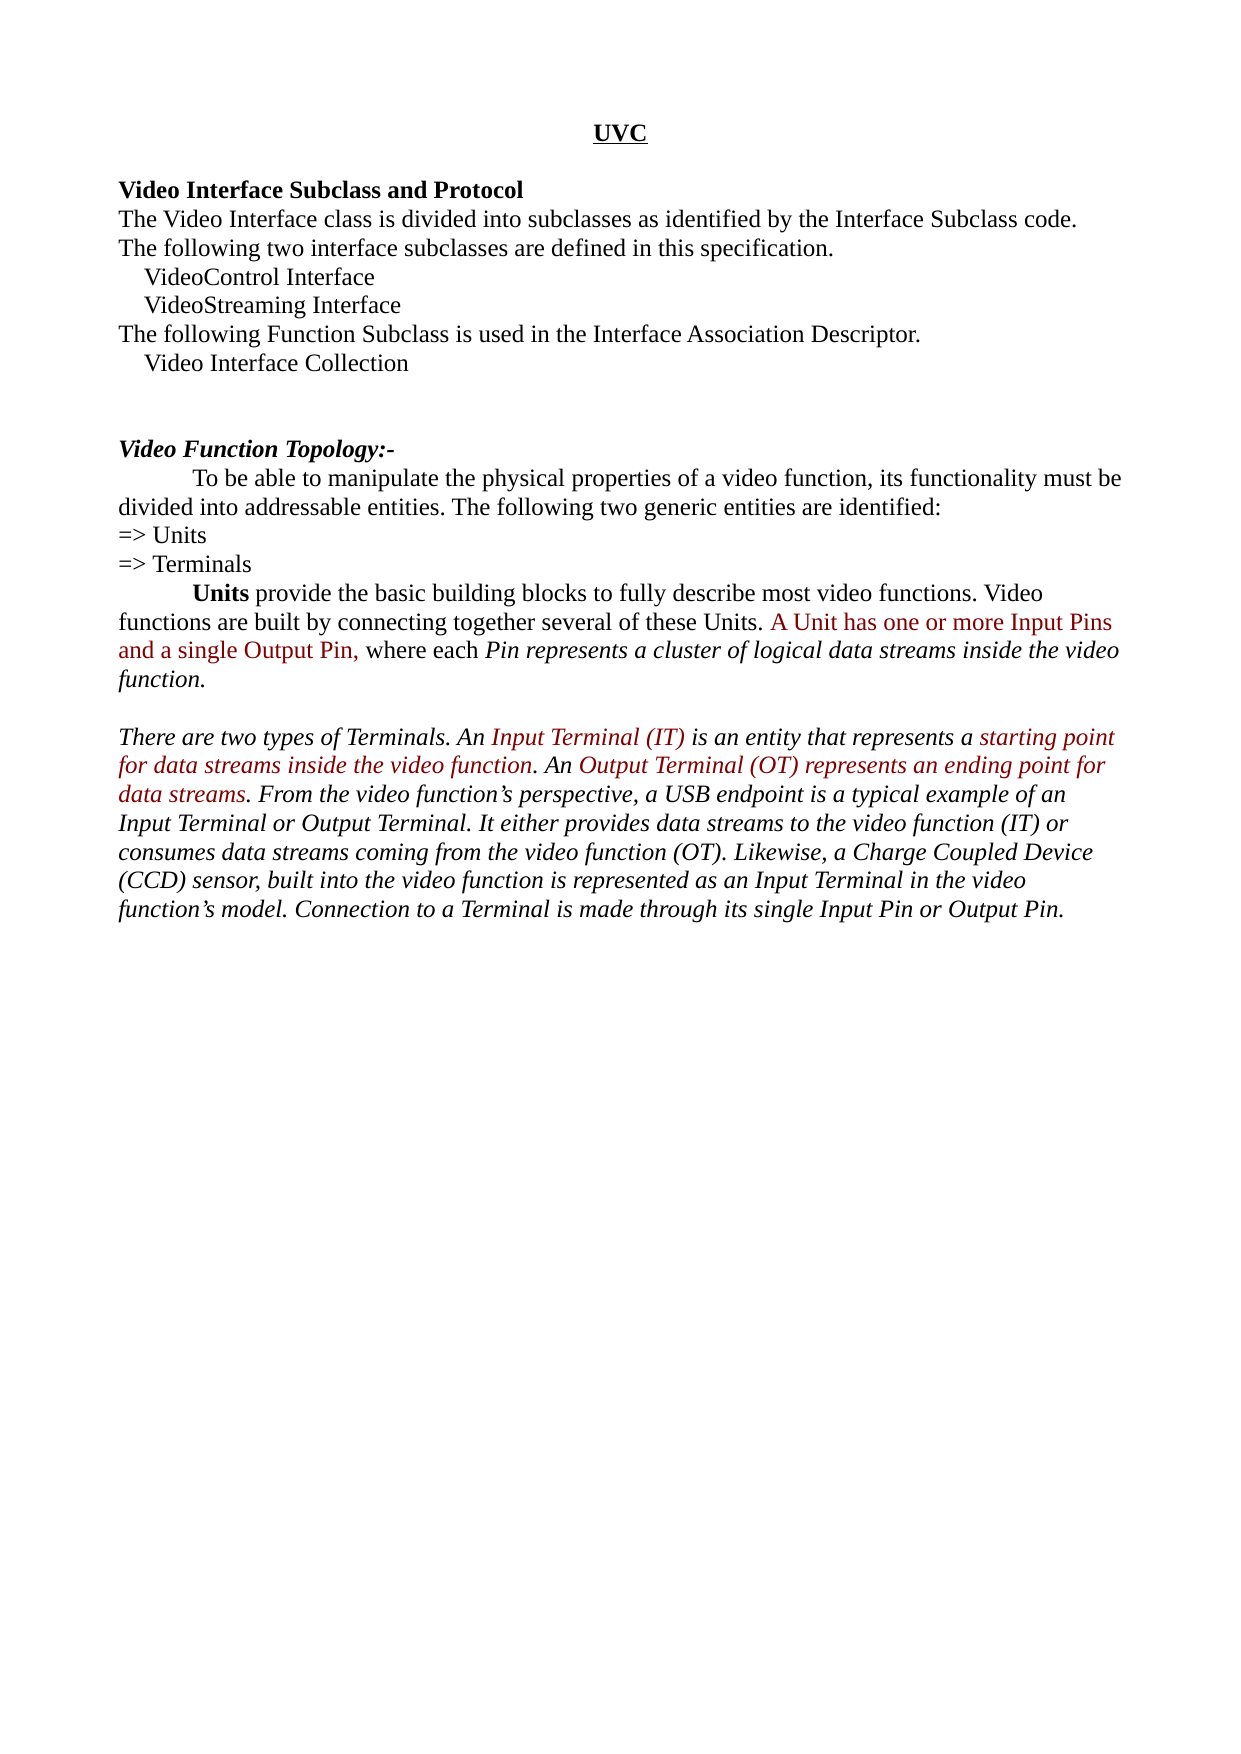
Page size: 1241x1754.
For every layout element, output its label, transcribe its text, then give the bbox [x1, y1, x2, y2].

text There are two types of Terminals. An Input Terminal (IT) is an entity that represents a starting point for data streams inside the video function. An Output Terminal (OT) represents an ending point for data streams. From the video function’s perspective, a USB endpoint is a typical example of an Input Terminal or Output Terminal. It either provides data streams to the video function (IT) or consumes data streams coming from the video function (OT). Likewise, a Charge Coupled Device (CCD) sensor, built into the video function is represented as an Input Terminal in the video function’s model. Connection to a Terminal is made through its single Input Pin or Output Pin. [118, 722, 1122, 923]
text  Video Interface Collection [118, 348, 1122, 377]
text function. [118, 664, 1122, 693]
text divided into addressable entities. The following two generic entities are identified: [118, 492, 1122, 521]
text  VideoControl Interface [118, 262, 1122, 291]
text The following two interface subclasses are defined in this specification. [118, 233, 1122, 262]
text => Terminals [118, 549, 1122, 578]
text UVC [118, 118, 1122, 147]
text Video Interface Subclass and Protocol [118, 176, 1122, 204]
text The Video Interface class is divided into subclasses as identified by the Interface Subclass code. [118, 204, 1122, 233]
text  VideoStreaming Interface [118, 291, 1122, 319]
text => Units [118, 521, 1122, 549]
text The following Function Subclass is used in the Interface Association Descriptor. [118, 319, 1122, 348]
text Video Function Topology:- [118, 434, 1122, 463]
text To be able to manipulate the physical properties of a video function, its functionality must be [118, 463, 1122, 492]
text Units provide the basic building blocks to fully describe most video functions. Video functions are built by connecting together several of these Units. A Unit has one or more Input Pins and a single Output Pin, where each Pin represents a cluster of logical data streams inside the video [118, 578, 1122, 664]
